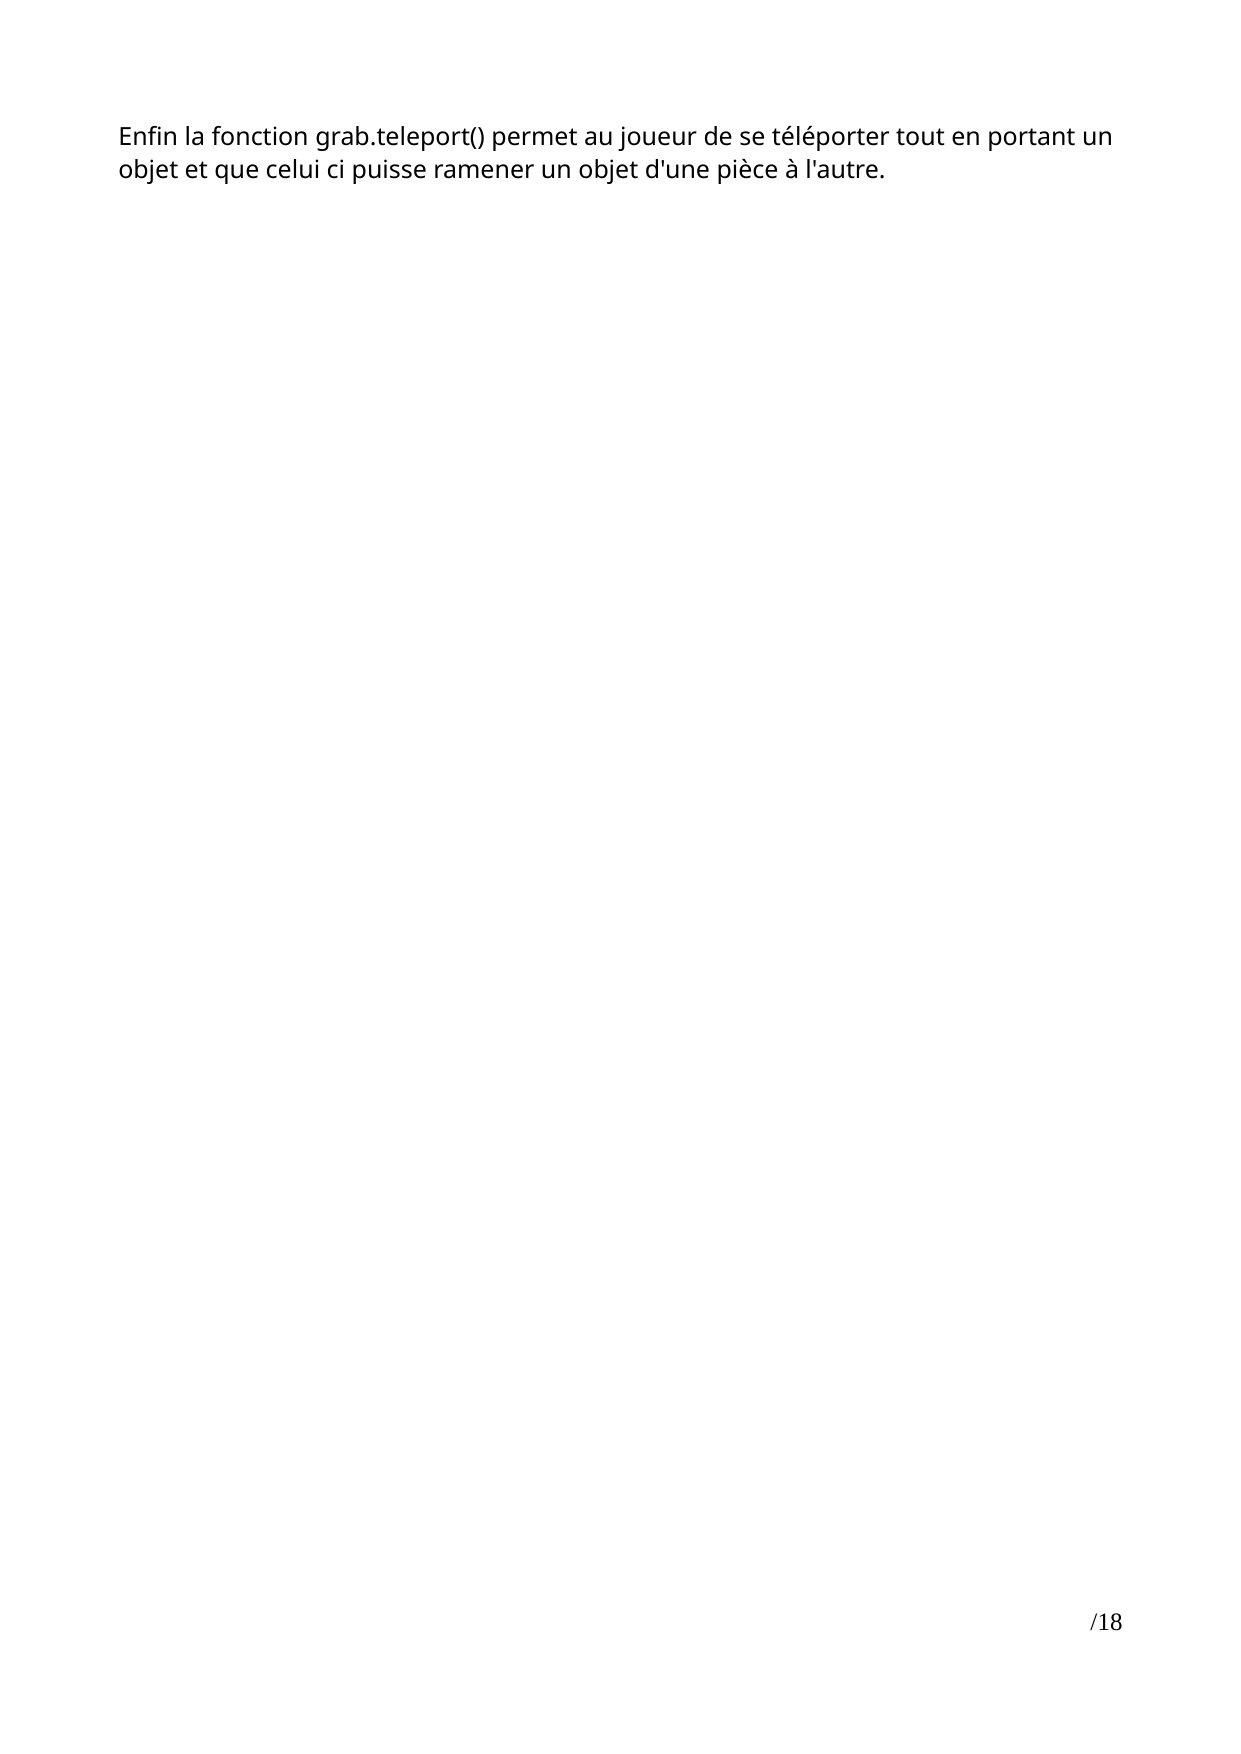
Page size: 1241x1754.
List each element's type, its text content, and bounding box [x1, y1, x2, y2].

text Enfin la fonction grab.teleport() permet au joueur de se téléporter tout en portant un objet et que celui ci puisse ramener un objet d'une pièce à l'autre. [118, 118, 1122, 186]
